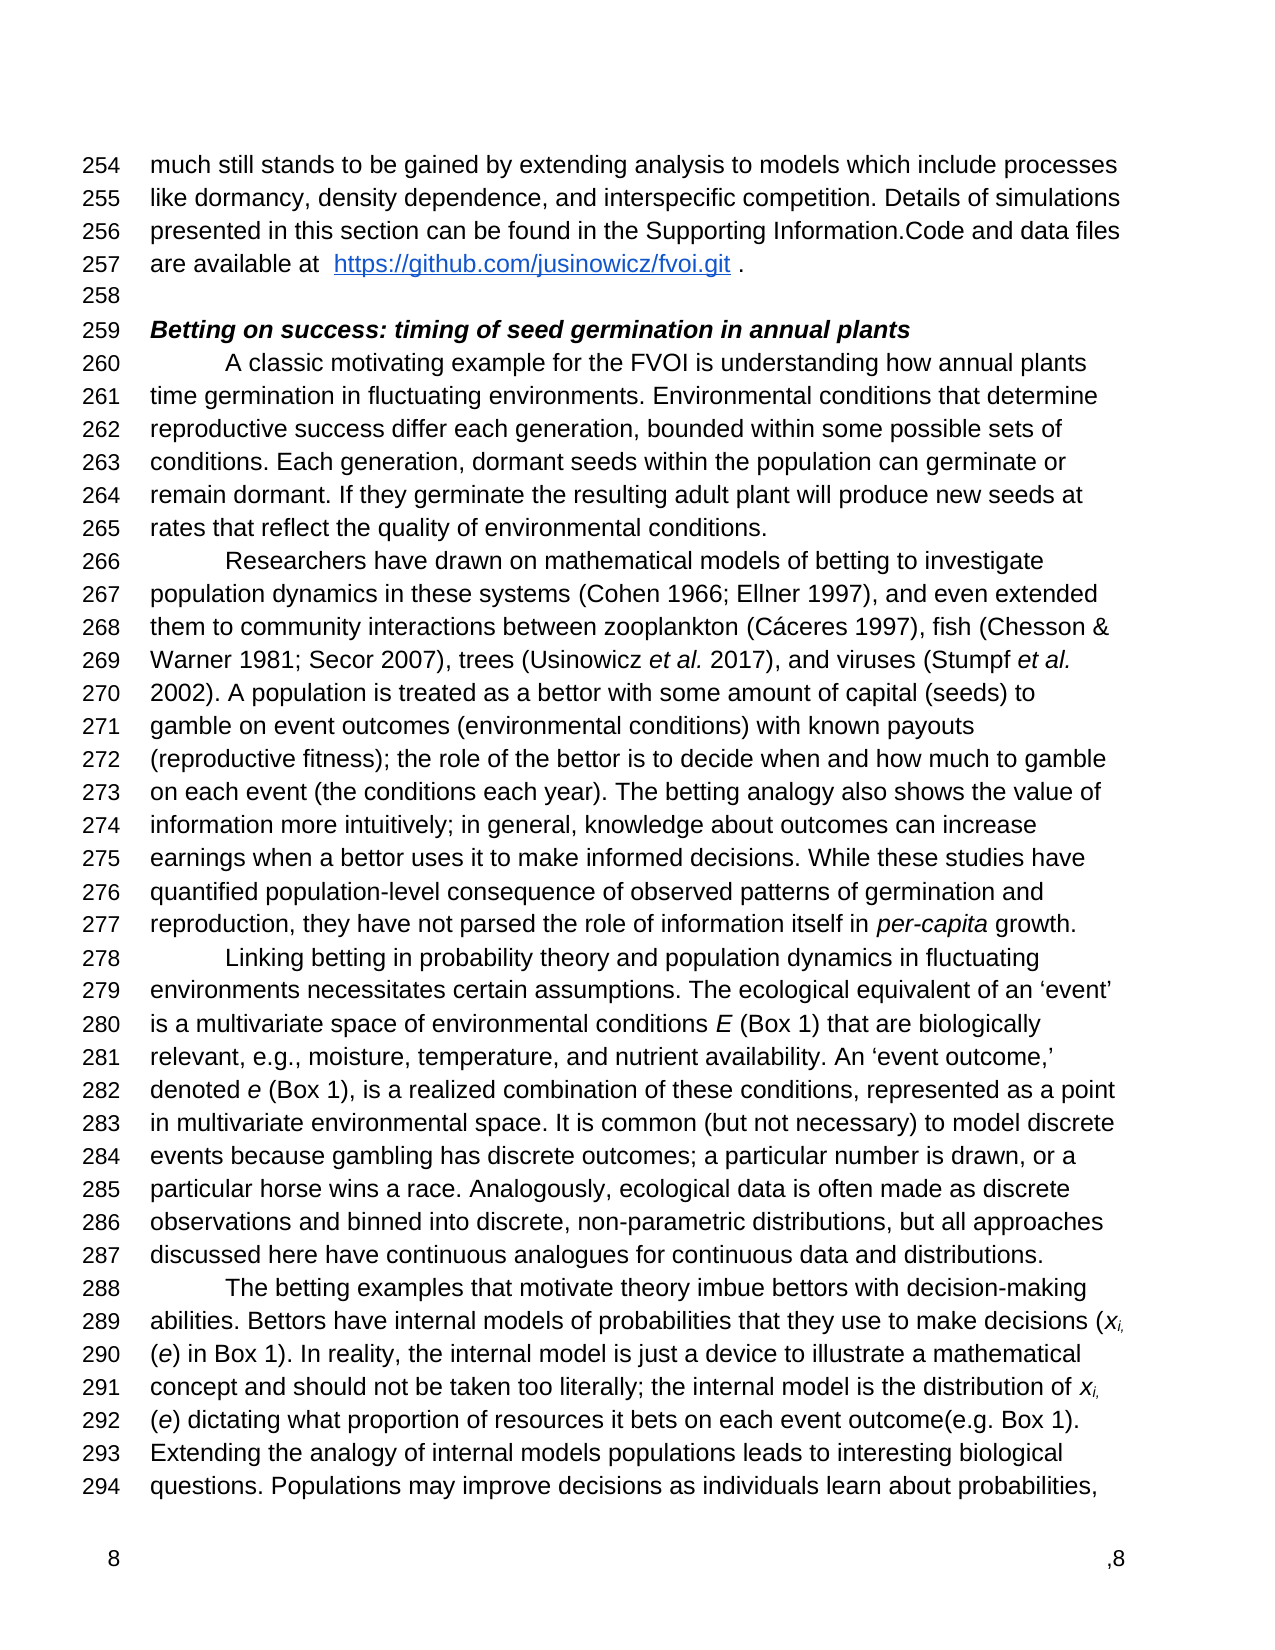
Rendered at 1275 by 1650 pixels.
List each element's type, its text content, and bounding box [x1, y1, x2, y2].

text Betting on success: timing of seed germination in annual plants [150, 315, 1125, 344]
text Researchers have drawn on mathematical models of betting to investigate population dynamics in these systems (Cohen 1966; Ellner 1997), and even extended them to community interactions between zooplankton (Cáceres 1997), fish (Chesson & Warner 1981; Secor 2007), trees (Usinowicz et al. 2017), and viruses (Stumpf et al. 2002). A population is treated as a bettor with some amount of capital (seeds) to gamble on event outcomes (environmental conditions) with known payouts (reproductive fitness); the role of the bettor is to decide when and how much to gamble on each event (the conditions each year). The betting analogy also shows the value of information more intuitively; in general, knowledge about outcomes can increase earnings when a bettor uses it to make informed decisions. While these studies have quantified population-level consequence of observed patterns of germination and reproduction, they have not parsed the role of information itself in per-capita growth. [150, 546, 1125, 938]
text The betting examples that motivate theory imbue bettors with decision-making abilities. Bettors have internal models of probabilities that they use to make decisions (xi,(e) in Box 1). In reality, the internal model is just a device to illustrate a mathematical concept and should not be taken too literally; the internal model is the distribution of xi,(e) dictating what proportion of resources it bets on each event outcome(e.g. Box 1). Extending the analogy of internal models populations leads to interesting biological questions. Populations may improve decisions as individuals learn about probabilities, [150, 1273, 1125, 1499]
text Linking betting in probability theory and population dynamics in fluctuating environments necessitates certain assumptions. The ecological equivalent of an ‘event’ is a multivariate space of environmental conditions E (Box 1) that are biologically relevant, e.g., moisture, temperature, and nutrient availability. An ‘event outcome,’ denoted e (Box 1), is a realized combination of these conditions, represented as a point in multivariate environmental space. It is common (but not necessary) to model discrete events because gambling has discrete outcomes; a particular number is drawn, or a particular horse wins a race. Analogously, ecological data is often made as discrete observations and binned into discrete, non-parametric distributions, but all approaches discussed here have continuous analogues for continuous data and distributions. [150, 942, 1125, 1268]
text A classic motivating example for the FVOI is understanding how annual plants time germination in fluctuating environments. Environmental conditions that determine reproductive success differ each generation, bounded within some possible sets of conditions. Each generation, dormant seeds within the population can germinate or remain dormant. If they germinate the resulting adult plant will produce new seeds at rates that reflect the quality of environmental conditions. [150, 348, 1125, 542]
text much still stands to be gained by extending analysis to models which include processes like dormancy, density dependence, and interspecific competition. Details of simulations presented in this section can be found in the Supporting Information.Code and data files are available at https://github.com/jusinowicz/fvoi.git . [150, 150, 1125, 278]
